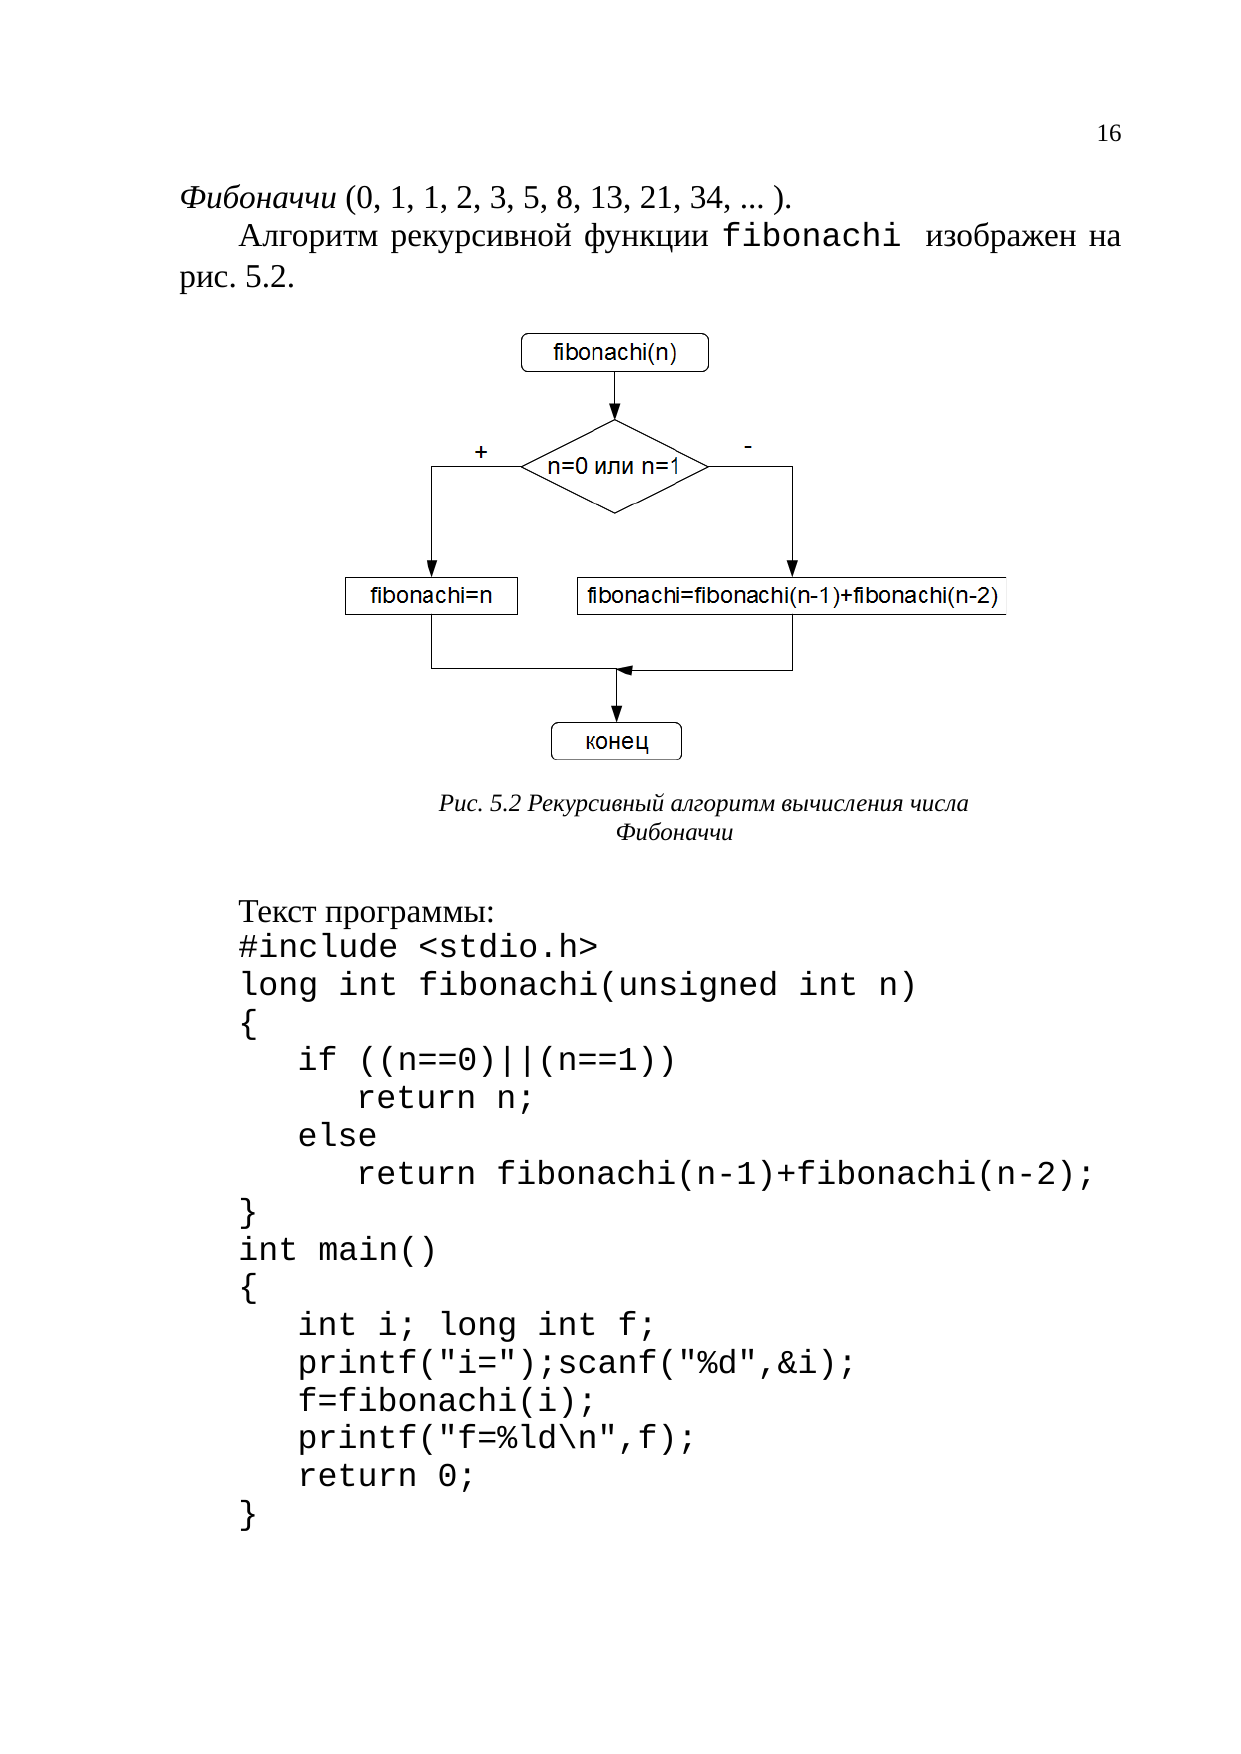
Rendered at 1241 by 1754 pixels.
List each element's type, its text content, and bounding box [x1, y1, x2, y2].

text return n; [238, 1081, 1121, 1119]
text printf("i=");scanf("%d",&i); [238, 1346, 1121, 1383]
text return fibonachi(n-1)+fibonachi(n-2); [238, 1157, 1121, 1194]
picture [345, 333, 1007, 760]
text Рис. 5.2 Рекурсивный алгоритм вычисления числа Фибоначчи [345, 788, 1006, 846]
text { [238, 1270, 1121, 1308]
text { [238, 1005, 1121, 1043]
text int i; long int f; [238, 1308, 1121, 1346]
text } [238, 1194, 1121, 1232]
text printf("f=%ld\n",f); [238, 1421, 1121, 1459]
text #include <stdio.h> [238, 930, 1121, 967]
text if ((n==0)||(n==1)) [238, 1043, 1121, 1081]
text Алгоритм рекурсивной функции fibonachi изображен на рис. 5.2. [179, 215, 1121, 295]
text } [238, 1497, 1121, 1535]
text return 0; [238, 1459, 1121, 1497]
text long int fibonachi(unsigned int n) [238, 967, 1121, 1005]
text Текст программы: [179, 891, 1121, 930]
text Фибоначчи (0, 1, 1, 2, 3, 5, 8, 13, 21, 34, ... ). [179, 177, 1121, 215]
text else [238, 1119, 1121, 1157]
text int main() [238, 1232, 1121, 1270]
text f=fibonachi(i); [238, 1383, 1121, 1421]
